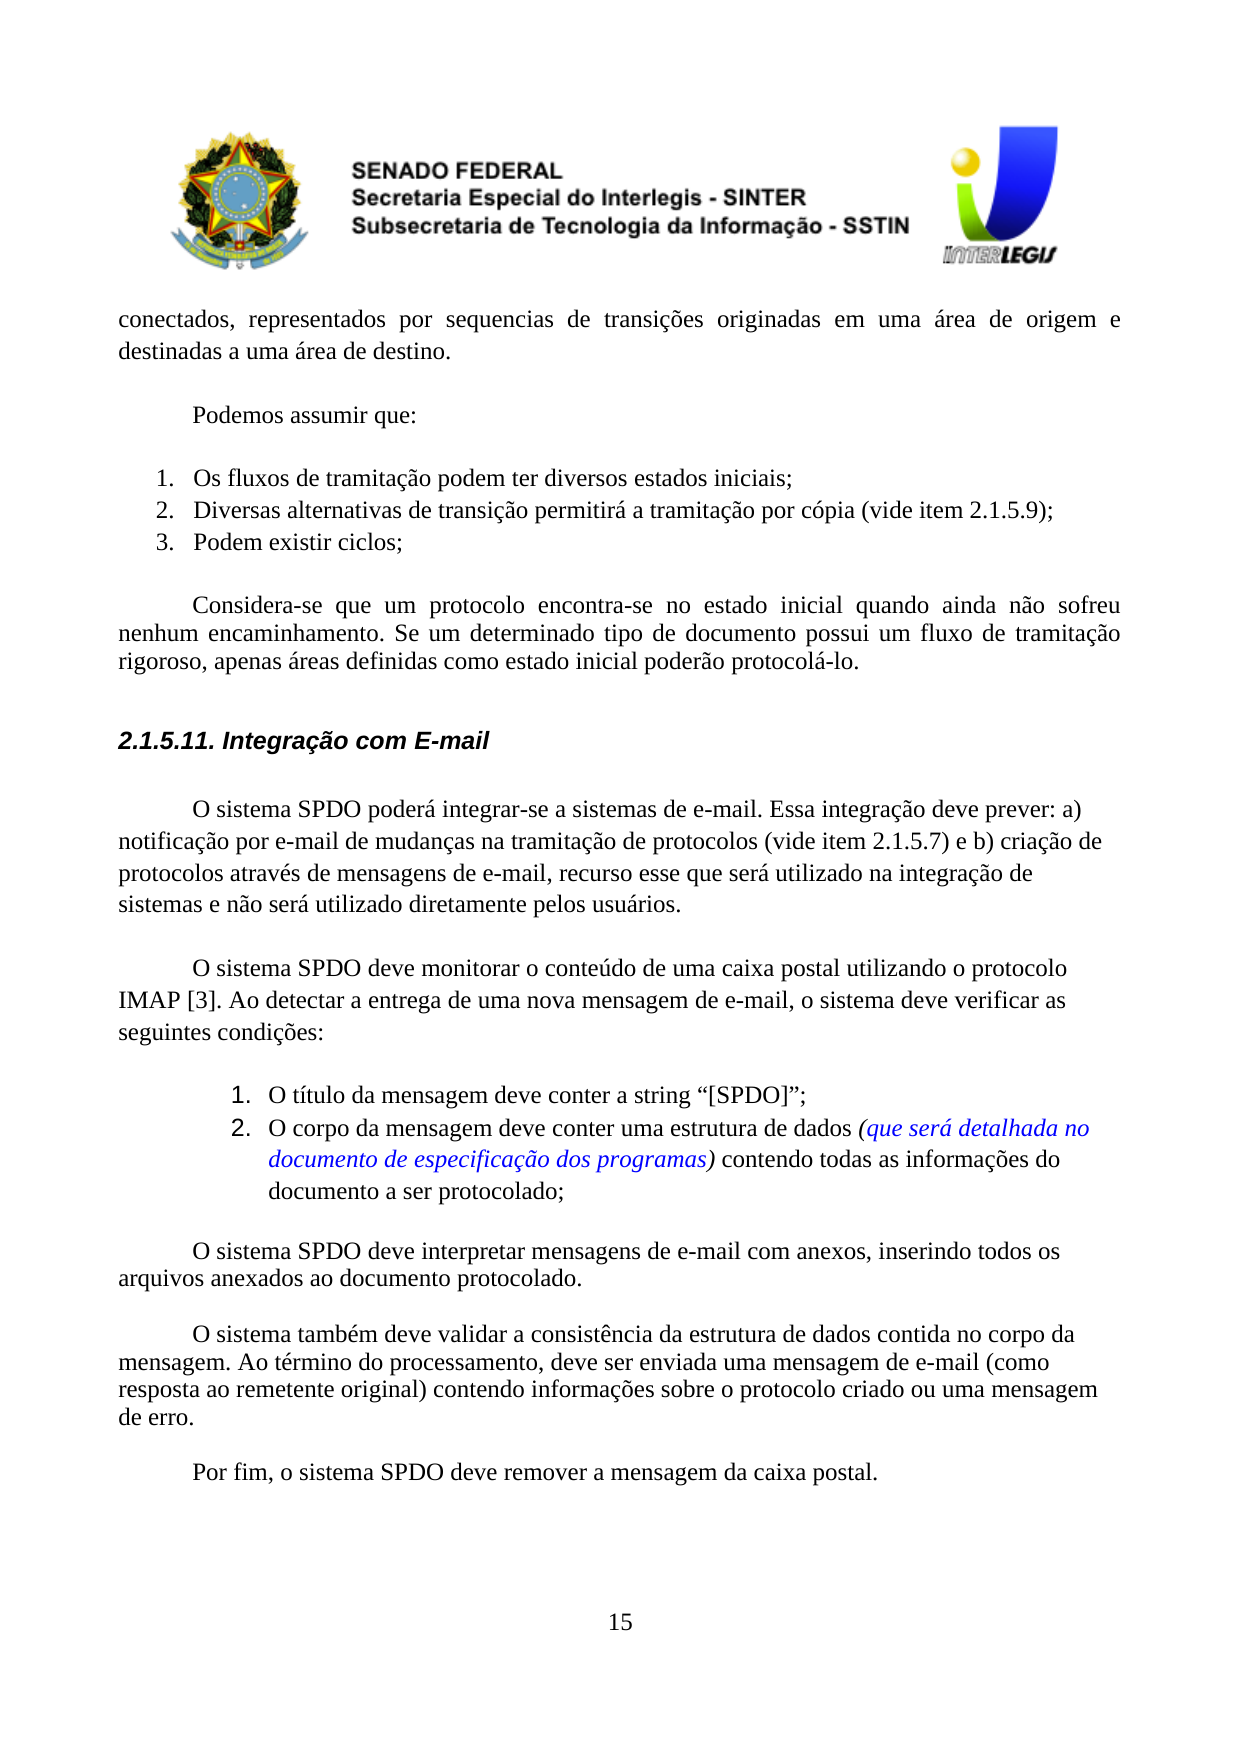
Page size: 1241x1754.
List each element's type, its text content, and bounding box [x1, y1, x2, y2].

text O sistema também deve validar a consistência da estrutura de dados contida no corpo da mensagem. Ao término do processamento, deve ser enviada uma mensagem de e-mail (como resposta ao remetente original) contendo informações sobre o protocolo criado ou uma mensagem de erro. [118, 1320, 1122, 1431]
list O corpo da mensagem deve conter uma estrutura de dados (que será detalhada no documento de especificação dos programas) contendo todas as informações do documento a ser protocolado; [231, 1113, 1122, 1205]
list Os fluxos de tramitação podem ter diversos estados iniciais; [156, 464, 1122, 492]
text O sistema SPDO deve interpretar mensagens de e-mail com anexos, inserindo todos os arquivos anexados ao documento protocolado. [118, 1237, 1122, 1292]
text Podemos assumir que: [118, 401, 1122, 428]
text conectados, representados por sequencias de transições originadas em uma área de origem e destinadas a uma área de destino. [118, 305, 1122, 365]
text O sistema SPDO deve monitorar o conteúdo de uma caixa postal utilizando o protocolo IMAP [3]. Ao detectar a entrega de uma nova mensagem de e-mail, o sistema deve verificar as seguintes condições: [118, 954, 1122, 1045]
text Considera-se que um protocolo encontra-se no estado inicial quando ainda não sofreu nenhum encaminhamento. Se um determinado tipo de documento possui um fluxo de tramitação rigoroso, apenas áreas definidas como estado inicial poderão protocolá-lo. [118, 591, 1122, 674]
text Por fim, o sistema SPDO deve remover a mensagem da caixa postal. [118, 1458, 1122, 1486]
list Podem existir ciclos; [156, 528, 1122, 556]
picture [163, 118, 1078, 276]
list O título da mensagem deve conter a string “[SPDO]”; [231, 1081, 1122, 1109]
subtitle 2.1.5.11. Integração com E-mail [118, 727, 1122, 755]
list Diversas alternativas de transição permitirá a tramitação por cópia (vide item 2.1.5.9); [156, 496, 1122, 524]
text O sistema SPDO poderá integrar-se a sistemas de e-mail. Essa integração deve prever: a) notificação por e-mail de mudanças na tramitação de protocolos (vide item 2.1.5.7) e b) criação de protocolos através de mensagens de e-mail, recurso esse que será utilizado na integração de sistemas e não será utilizado diretamente pelos usuários. [118, 795, 1122, 918]
